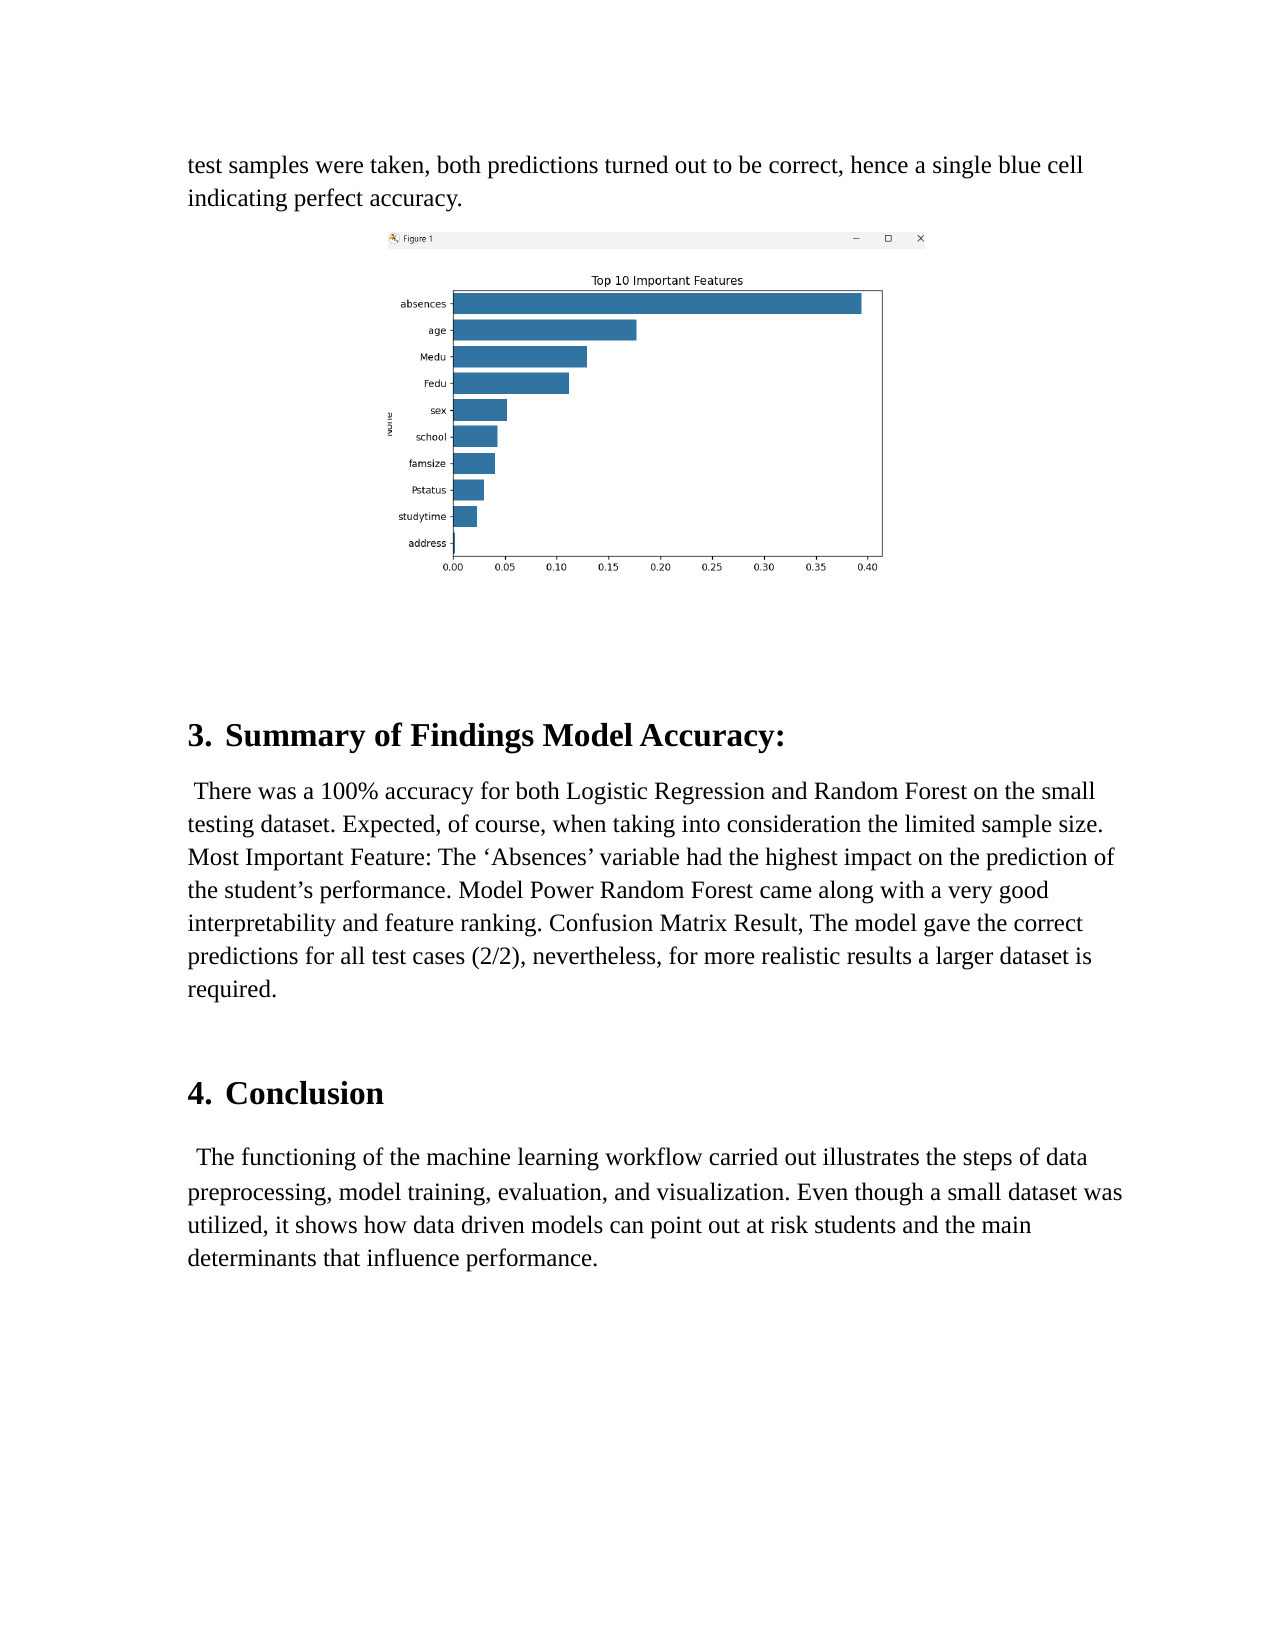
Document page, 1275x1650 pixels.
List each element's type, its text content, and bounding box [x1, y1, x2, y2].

list Conclusion [187, 1073, 1125, 1112]
text The functioning of the machine learning workflow carried out illustrates the steps of data preprocessing, model training, evaluation, and visualization. Even though a small dataset was utilized, it shows how data driven models can point out at risk students and the main determinants that influence performance. [187, 1134, 1125, 1272]
text There was a 100% accuracy for both Logistic Regression and Random Forest on the small testing dataset. Expected, of course, when taking into consideration the limited sample size. Most Important Feature: The ‘Absences’ variable had the highest impact on the prediction of the student’s performance. Model Power Random Forest came along with a very good interpretability and feature ranking. Confusion Matrix Result, The model gave the correct predictions for all test cases (2/2), nevertheless, for more realistic results a larger dataset is required. [187, 776, 1125, 1003]
list Summary of Findings Model Accuracy: [187, 715, 1125, 753]
text test samples were taken, both predictions turned out to be correct, hence a single blue cell indicating perfect accuracy. [187, 150, 1125, 212]
